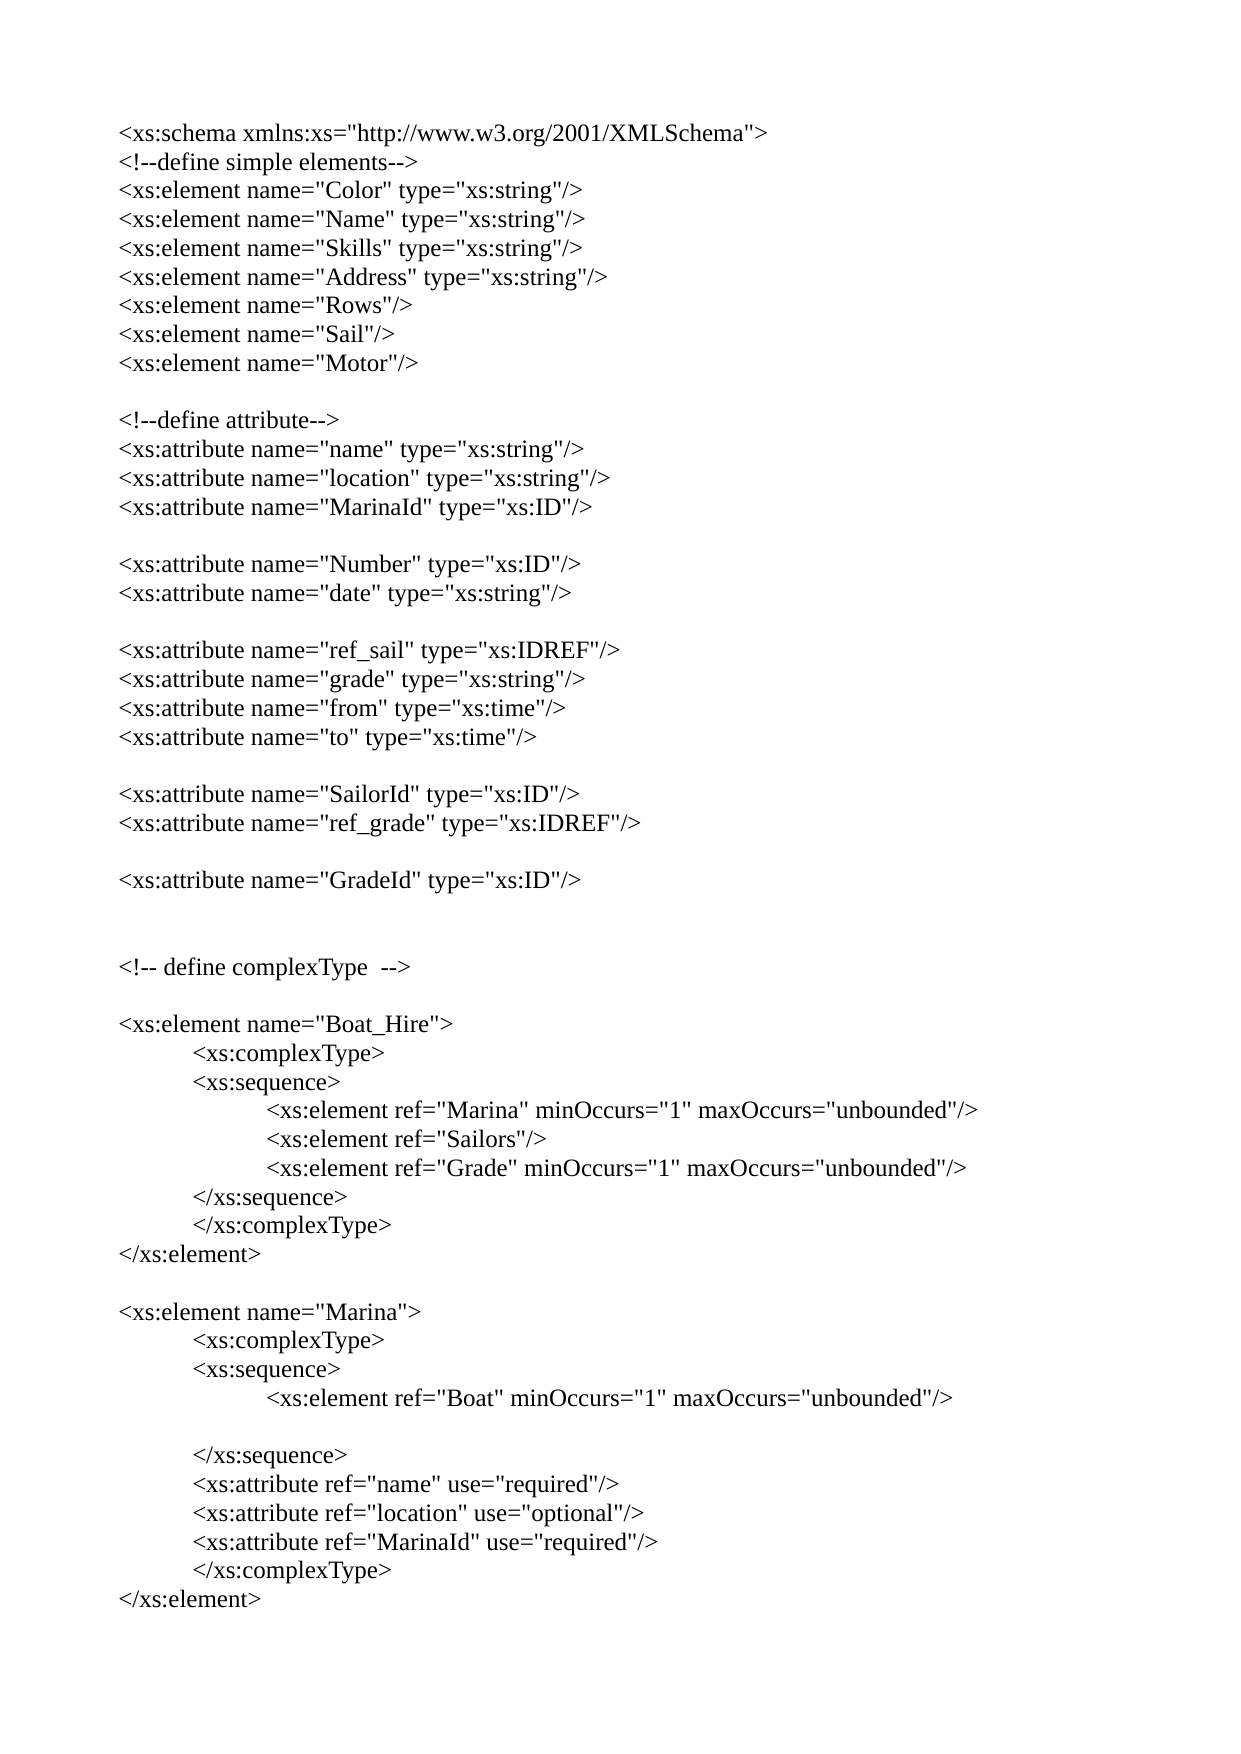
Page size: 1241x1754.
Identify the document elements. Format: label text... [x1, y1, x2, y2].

text <xs:element ref="Boat" minOccurs="1" maxOccurs="unbounded"/> [118, 1383, 1122, 1441]
text <!--define simple elements--> [118, 147, 1122, 176]
text <xs:attribute name="date" type="xs:string"/> [118, 578, 1122, 607]
text <xs:element ref="Grade" minOccurs="1" maxOccurs="unbounded"/> [118, 1153, 1122, 1182]
text <xs:attribute name="SailorId" type="xs:ID"/> [118, 779, 1122, 808]
text <xs:attribute name="from" type="xs:time"/> [118, 693, 1122, 722]
text </xs:sequence> [118, 1441, 1122, 1469]
text <xs:element name="Rows"/> [118, 291, 1122, 319]
text <xs:attribute name="ref_sail" type="xs:IDREF"/> [118, 636, 1122, 664]
text <xs:complexType> [118, 1038, 1122, 1067]
text <xs:element name="Address" type="xs:string"/> [118, 262, 1122, 291]
text <xs:attribute ref="MarinaId" use="required"/> [118, 1527, 1122, 1556]
text <xs:schema xmlns:xs="http://www.w3.org/2001/XMLSchema"> [118, 118, 1122, 147]
text <!--define attribute--> [118, 406, 1122, 434]
text </xs:sequence> [118, 1182, 1122, 1211]
text <!-- define complexType --> [118, 952, 1122, 981]
text <xs:attribute name="Number" type="xs:ID"/> [118, 549, 1122, 578]
text <xs:element name="Boat_Hire"> [118, 1009, 1122, 1038]
text <xs:sequence> [118, 1067, 1122, 1096]
text <xs:element name="Color" type="xs:string"/> [118, 176, 1122, 204]
text </xs:element> [118, 1239, 1122, 1268]
text <xs:attribute name="MarinaId" type="xs:ID"/> [118, 492, 1122, 521]
text <xs:attribute name="ref_grade" type="xs:IDREF"/> [118, 808, 1122, 837]
text <xs:attribute ref="location" use="optional"/> [118, 1498, 1122, 1527]
text <xs:element name="Name" type="xs:string"/> [118, 204, 1122, 233]
text <xs:attribute name="name" type="xs:string"/> [118, 434, 1122, 463]
text <xs:element name="Skills" type="xs:string"/> [118, 233, 1122, 262]
text <xs:element name="Marina"> [118, 1297, 1122, 1326]
text </xs:element> [118, 1584, 1122, 1613]
text </xs:complexType> [118, 1211, 1122, 1239]
text <xs:element ref="Marina" minOccurs="1" maxOccurs="unbounded"/> [118, 1096, 1122, 1124]
text <xs:attribute name="location" type="xs:string"/> [118, 463, 1122, 492]
text <xs:complexType> [118, 1326, 1122, 1354]
text </xs:complexType> [118, 1556, 1122, 1584]
text <xs:element ref="Sailors"/> [118, 1124, 1122, 1153]
text <xs:element name="Sail"/> [118, 319, 1122, 348]
text <xs:sequence> [118, 1354, 1122, 1383]
text <xs:attribute name="grade" type="xs:string"/> [118, 664, 1122, 693]
text <xs:attribute name="to" type="xs:time"/> [118, 722, 1122, 751]
text <xs:attribute name="GradeId" type="xs:ID"/> [118, 866, 1122, 894]
text <xs:element name="Motor"/> [118, 348, 1122, 377]
text <xs:attribute ref="name" use="required"/> [118, 1469, 1122, 1498]
